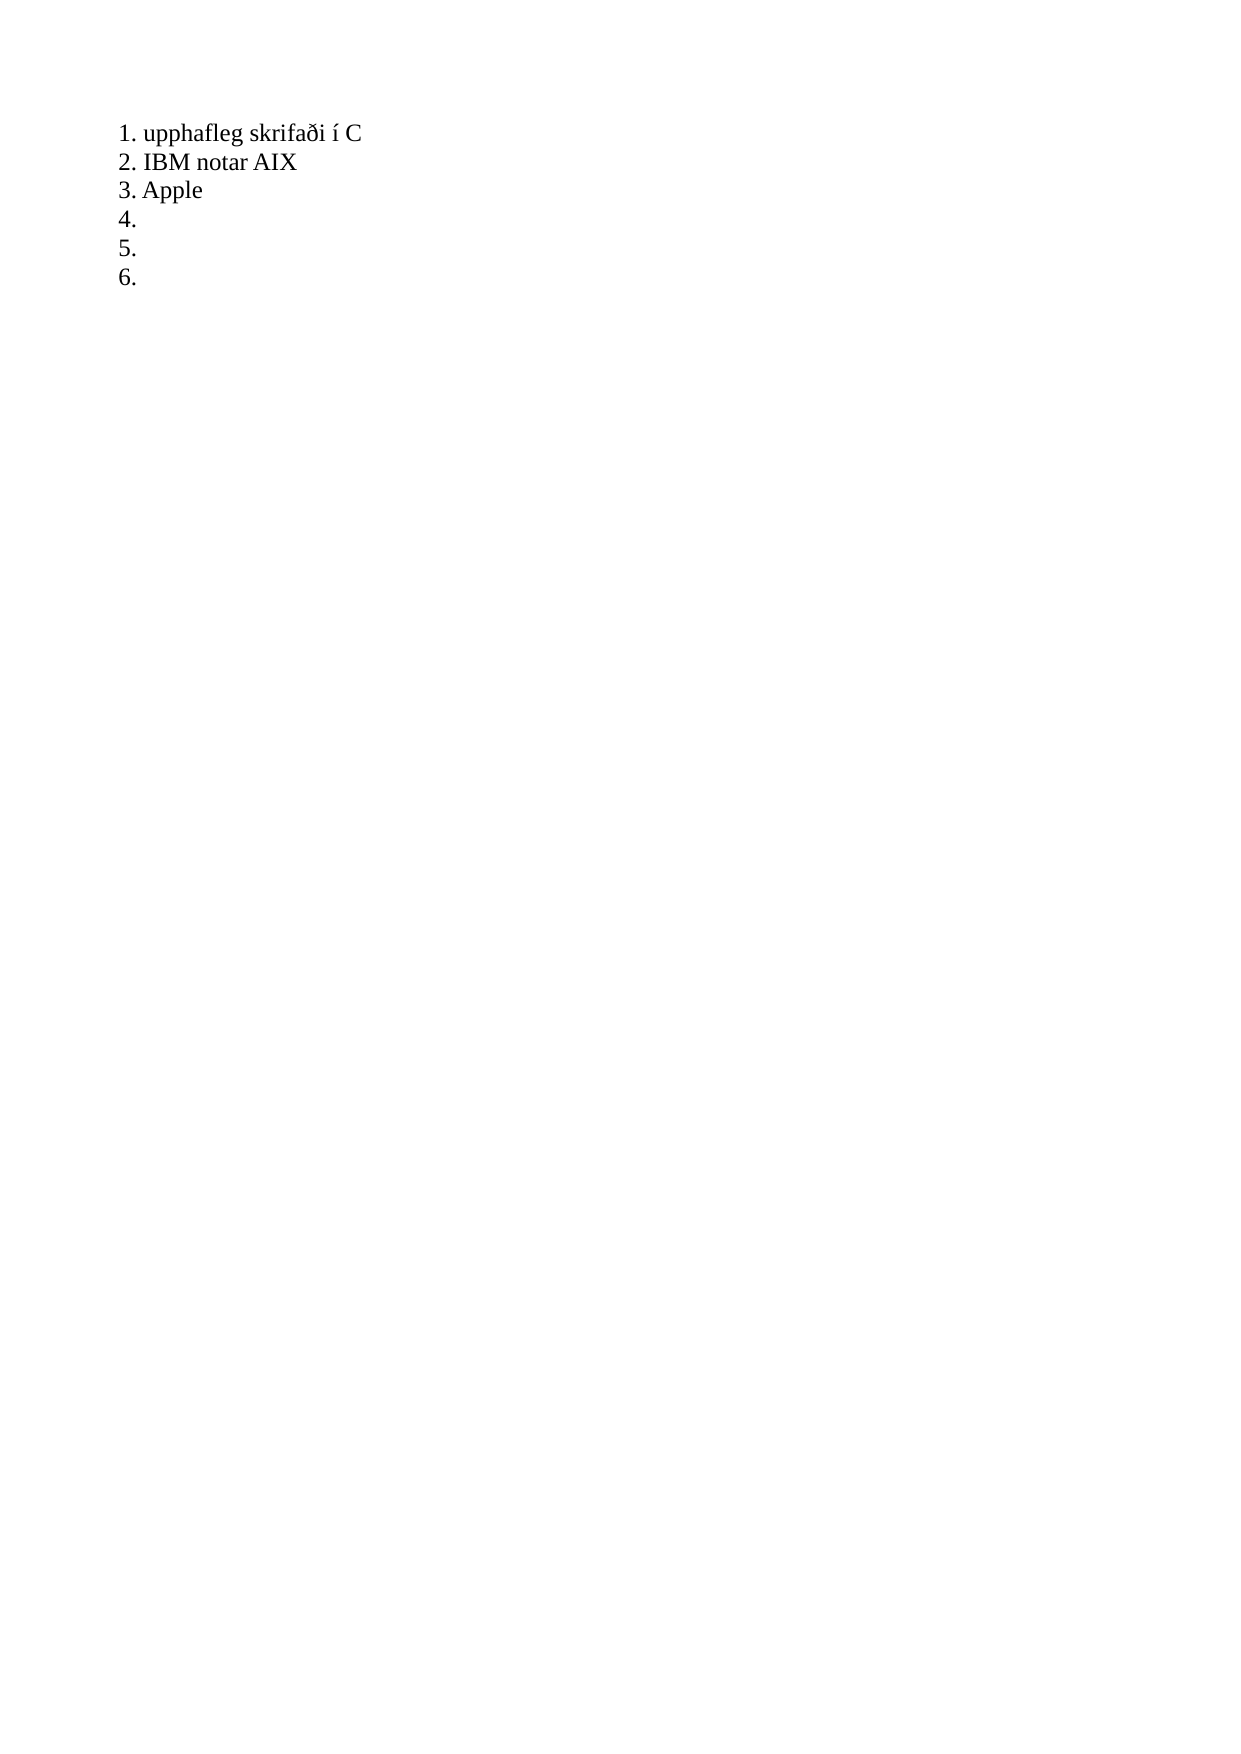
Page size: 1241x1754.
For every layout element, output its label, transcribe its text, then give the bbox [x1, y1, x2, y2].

text 4. [118, 204, 1122, 233]
text 1. upphafleg skrifaði í C [118, 118, 1122, 147]
text 3. Apple [118, 176, 1122, 204]
text 6. [118, 262, 1122, 291]
text 5. [118, 233, 1122, 262]
text 2. IBM notar AIX [118, 147, 1122, 176]
